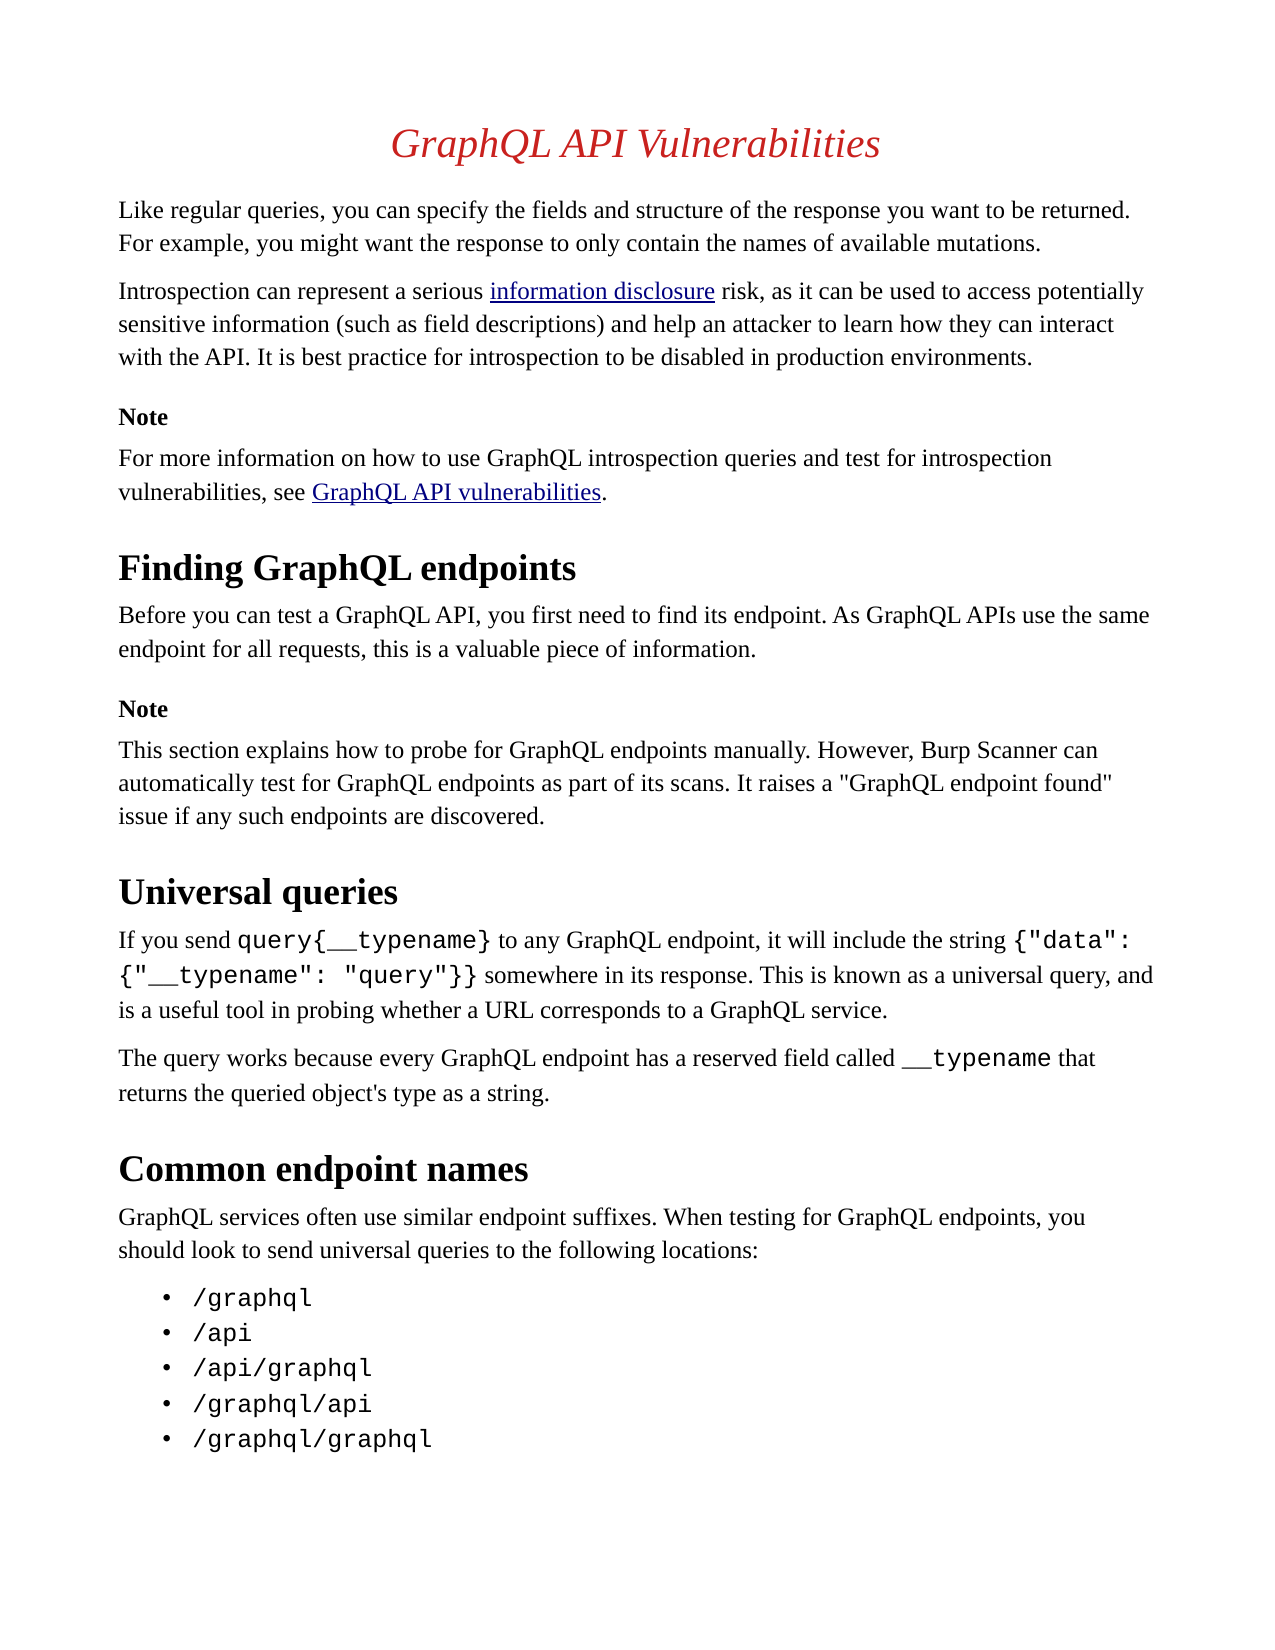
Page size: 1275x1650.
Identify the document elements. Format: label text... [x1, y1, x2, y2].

text This section explains how to probe for GraphQL endpoints manually. However, Burp Scanner can automatically test for GraphQL endpoints as part of its scans. It raises a "GraphQL endpoint found" issue if any such endpoints are discovered. [118, 735, 1157, 830]
text Like regular queries, you can specify the fields and structure of the response you want to be returned. For example, you might want the response to only contain the names of available mutations. [118, 196, 1157, 257]
text Introspection can represent a serious information disclosure risk, as it can be used to access potentially sensitive information (such as field descriptions) and help an attacker to learn how they can interact with the API. It is best practice for introspection to be disabled in production environments. [118, 276, 1157, 371]
subtitle Common endpoint names [118, 1146, 1157, 1189]
subtitle Note [118, 694, 1157, 722]
list /graphql/graphql [162, 1424, 1157, 1455]
subtitle Universal queries [118, 869, 1157, 913]
text GraphQL services often use similar endpoint suffixes. When testing for GraphQL endpoints, you should look to send universal queries to the following locations: [118, 1202, 1157, 1264]
text For more information on how to use GraphQL introspection queries and test for introspection vulnerabilities, see GraphQL API vulnerabilities. [118, 443, 1157, 505]
list /api/graphql [162, 1353, 1157, 1384]
text The query works because every GraphQL endpoint has a reserved field called __typename that returns the queried object's type as a string. [118, 1043, 1157, 1107]
subtitle Finding GraphQL endpoints [118, 545, 1157, 588]
text Before you can test a GraphQL API, you first need to find its endpoint. As GraphQL APIs use the same endpoint for all requests, this is a valuable piece of information. [118, 601, 1157, 662]
list /graphql/api [162, 1389, 1157, 1420]
subtitle Note [118, 402, 1157, 431]
list /api [162, 1318, 1157, 1349]
text If you send query{__typename} to any GraphQL endpoint, it will include the string {"data": {"__typename": "query"}} somewhere in its response. This is known as a universal query, and is a useful tool in probing whether a URL corresponds to a GraphQL service. [118, 925, 1157, 1024]
list /graphql [162, 1283, 1157, 1313]
